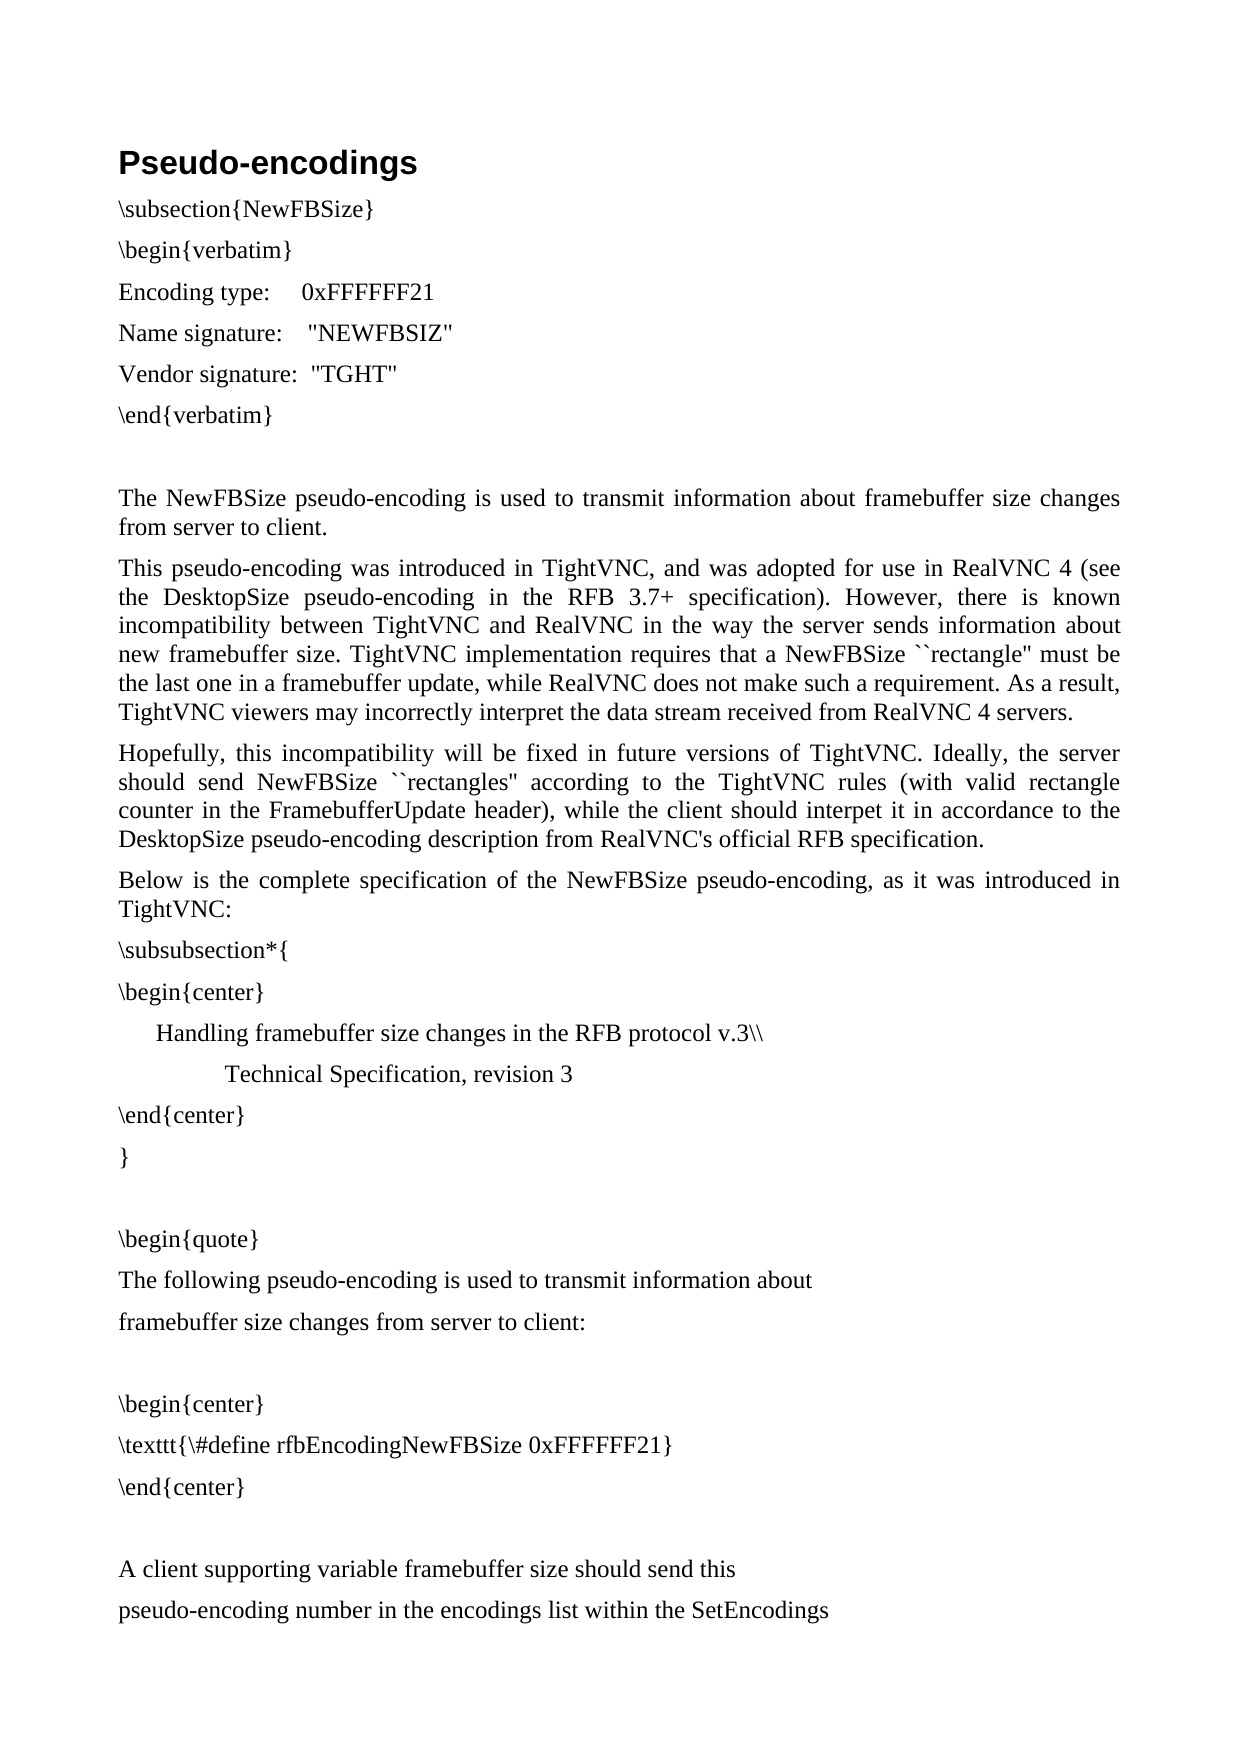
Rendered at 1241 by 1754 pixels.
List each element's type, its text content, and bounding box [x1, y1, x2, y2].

text \subsubsection*{ [118, 936, 1122, 964]
text Below is the complete specification of the NewFBSize pseudo-encoding, as it was introduced in TightVNC: [118, 866, 1122, 923]
text \begin{verbatim} [118, 236, 1122, 264]
text pseudo-encoding number in the encodings list within the SetEncodings [118, 1596, 1122, 1624]
text Handling framebuffer size changes in the RFB protocol v.3\\ [118, 1018, 1122, 1047]
text \end{center} [118, 1472, 1122, 1501]
text Technical Specification, revision 3 [118, 1059, 1122, 1088]
text \end{verbatim} [118, 401, 1122, 429]
text \end{center} [118, 1101, 1122, 1129]
text } [118, 1142, 1122, 1171]
text Name signature: "NEWFBSIZ" [118, 318, 1122, 347]
text This pseudo-encoding was introduced in TightVNC, and was adopted for use in RealVNC 4 (see the DesktopSize pseudo-encoding in the RFB 3.7+ specification). However, there is known incompatibility between TightVNC and RealVNC in the way the server sends information about new framebuffer size. TightVNC implementation requires that a NewFBSize ``rectangle'' must be the last one in a framebuffer update, while RealVNC does not make such a requirement. As a result, TightVNC viewers may incorrectly interpret the data stream received from RealVNC 4 servers. [118, 553, 1122, 726]
text framebuffer size changes from server to client: [118, 1307, 1122, 1336]
text \begin{center} [118, 1389, 1122, 1418]
text Hopefully, this incompatibility will be fixed in future versions of TightVNC. Ideally, the server should send NewFBSize ``rectangles'' according to the TightVNC rules (with valid rectangle counter in the FramebufferUpdate header), while the client should interpet it in accordance to the DesktopSize pseudo-encoding description from RealVNC's official RFB specification. [118, 738, 1122, 853]
text Vendor signature: "TGHT" [118, 359, 1122, 388]
subtitle Pseudo-encodings [118, 143, 1122, 182]
text A client supporting variable framebuffer size should send this [118, 1554, 1122, 1583]
text The following pseudo-encoding is used to transmit information about [118, 1266, 1122, 1294]
text \begin{center} [118, 977, 1122, 1006]
text \texttt{\#define rfbEncodingNewFBSize 0xFFFFFF21} [118, 1431, 1122, 1459]
text Encoding type: 0xFFFFFF21 [118, 277, 1122, 306]
text The NewFBSize pseudo-encoding is used to transmit information about framebuffer size changes from server to client. [118, 483, 1122, 541]
text \subsection{NewFBSize} [118, 194, 1122, 223]
text \begin{quote} [118, 1224, 1122, 1253]
